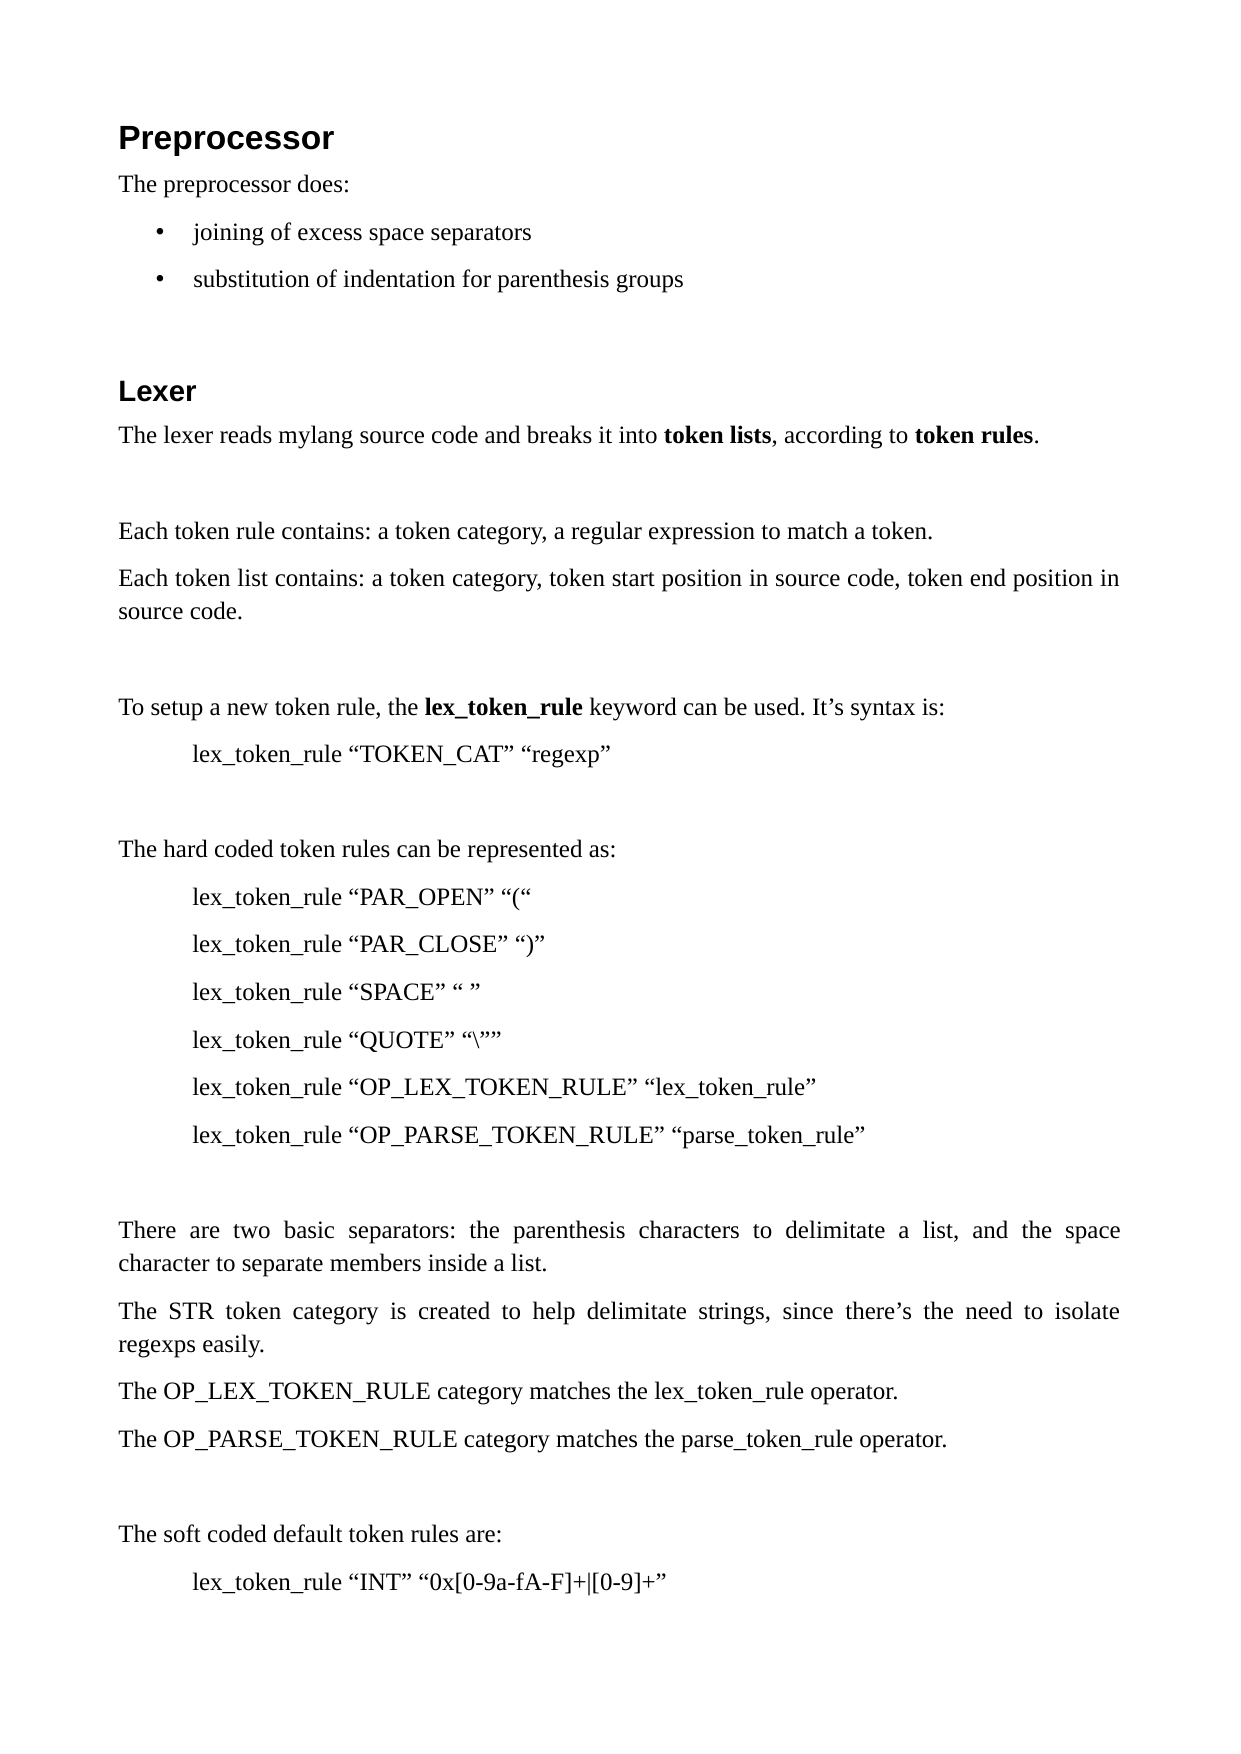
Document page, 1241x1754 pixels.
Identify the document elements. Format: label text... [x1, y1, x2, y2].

text The STR token category is created to help delimitate strings, since there’s the need to isolate regexps easily. [118, 1296, 1122, 1358]
subtitle Lexer [118, 374, 1122, 408]
text To setup a new token rule, the lex_token_rule keyword can be used. It’s syntax is: [118, 692, 1122, 720]
text The preprocessor does: [118, 169, 1122, 198]
text There are two basic separators: the parenthesis characters to delimitate a list, and the space character to separate members inside a list. [118, 1215, 1122, 1277]
subtitle Preprocessor [118, 118, 1122, 157]
list substitution of indentation for parenthesis groups [156, 264, 1122, 293]
text Each token rule contains: a token category, a regular expression to match a token. [118, 516, 1122, 544]
text lex_token_rule “PAR_CLOSE” “)” [118, 929, 1122, 958]
text The OP_LEX_TOKEN_RULE category matches the lex_token_rule operator. [118, 1376, 1122, 1405]
text lex_token_rule “QUOTE” “\”” [118, 1025, 1122, 1053]
list joining of excess space separators [156, 217, 1122, 246]
text The soft coded default token rules are: [118, 1519, 1122, 1548]
text lex_token_rule “TOKEN_CAT” “regexp” [118, 739, 1122, 768]
text lex_token_rule “INT” “0x[0-9a-fA-F]+|[0-9]+” [118, 1567, 1122, 1596]
text The lexer reads mylang source code and breaks it into token lists, according to token rules. [118, 421, 1122, 449]
text The hard coded token rules can be represented as: [118, 834, 1122, 863]
text lex_token_rule “OP_LEX_TOKEN_RULE” “lex_token_rule” [118, 1072, 1122, 1101]
text lex_token_rule “OP_PARSE_TOKEN_RULE” “parse_token_rule” [118, 1120, 1122, 1149]
text lex_token_rule “SPACE” “ ” [118, 977, 1122, 1006]
text lex_token_rule “PAR_OPEN” “(“ [118, 882, 1122, 911]
text The OP_PARSE_TOKEN_RULE category matches the parse_token_rule operator. [118, 1424, 1122, 1453]
text Each token list contains: a token category, token start position in source code, token end position in source code. [118, 563, 1122, 625]
